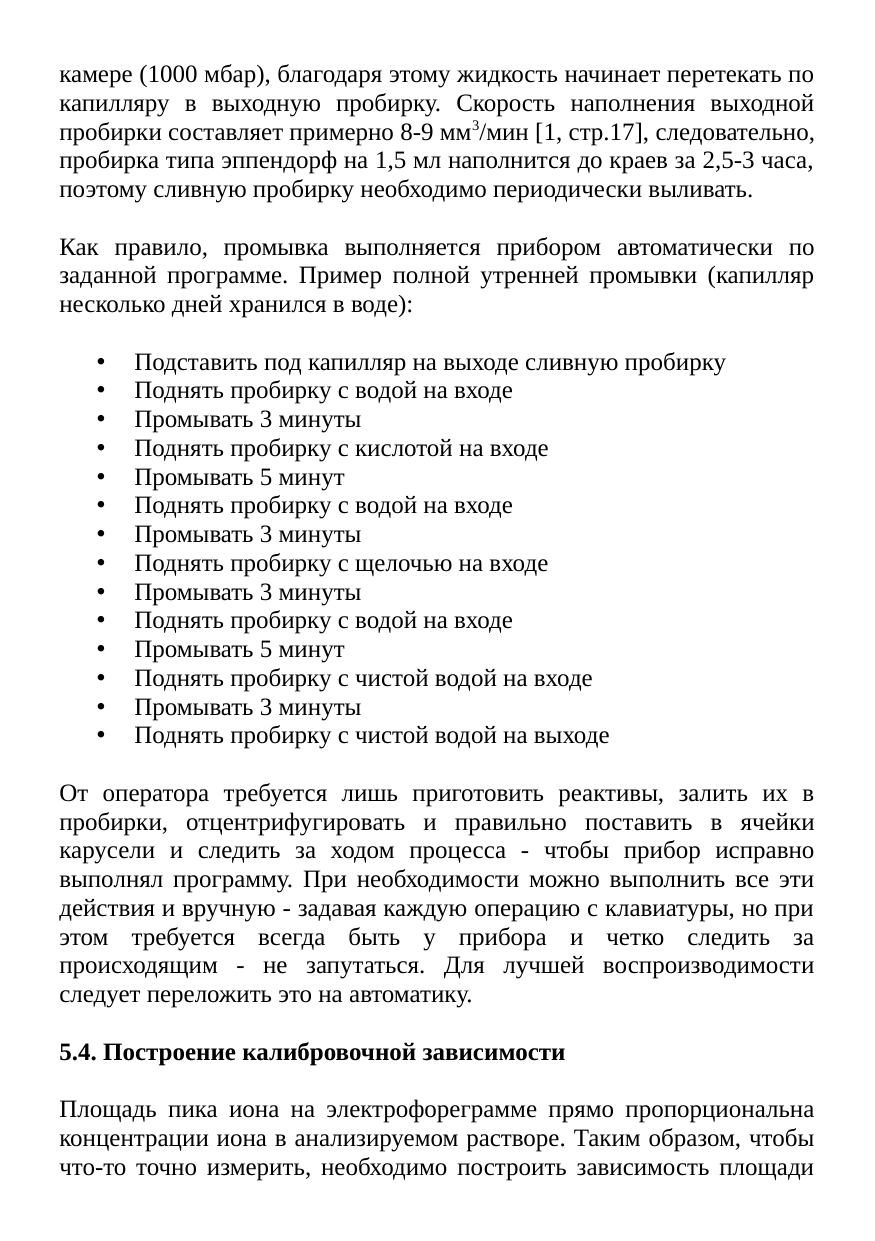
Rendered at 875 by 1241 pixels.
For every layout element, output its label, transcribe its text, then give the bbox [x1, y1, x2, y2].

list Промывать 3 минуты [97, 692, 815, 720]
list Промывать 5 минут [97, 634, 815, 663]
list Подставить под капилляр на выходе сливную пробирку [97, 347, 815, 375]
text От оператора требуется лишь приготовить реактивы, залить их в пробирки, отцентрифугировать и правильно поставить в ячейки карусели и следить за ходом процесса - чтобы прибор исправно выполнял программу. При необходимости можно выполнить все эти действия и вручную - задавая каждую операцию с клавиатуры, но при этом требуется всегда быть у прибора и четко следить за происходящим - не запутаться. Для лучшей воспроизводимости следует переложить это на автоматику. [59, 778, 815, 1008]
text Площадь пика иона на электрофореграмме прямо пропорциональна концентрации иона в анализируемом растворе. Таким образом, чтобы что-то точно измерить, необходимо построить зависимость площади [59, 1094, 815, 1180]
text Как правило, промывка выполняется прибором автоматически по заданной программе. Пример полной утренней промывки (капилляр несколько дней хранился в воде): [59, 232, 815, 318]
list Поднять пробирку с водой на входе [97, 375, 815, 404]
list Промывать 3 минуты [97, 519, 815, 548]
list Поднять пробирку с водой на входе [97, 605, 815, 634]
list Поднять пробирку с щелочью на входе [97, 548, 815, 577]
text камере (1000 мбар), благодаря этому жидкость начинает перетекать по капилляру в выходную пробирку. Скорость наполнения выходной пробирки составляет примерно 8-9 мм3/мин [1, стр.17], следовательно, пробирка типа эппендорф на 1,5 мл наполнится до краев за 2,5-3 часа, поэтому сливную пробирку необходимо периодически выливать. [59, 59, 815, 203]
list Промывать 5 минут [97, 462, 815, 490]
list Поднять пробирку с кислотой на входе [97, 433, 815, 462]
list Промывать 3 минуты [97, 577, 815, 605]
list Поднять пробирку с чистой водой на входе [97, 663, 815, 692]
list Промывать 3 минуты [97, 404, 815, 433]
text 5.4. Построение калибровочной зависимости [59, 1037, 815, 1065]
list Поднять пробирку с водой на входе [97, 490, 815, 519]
list Поднять пробирку с чистой водой на выходе [97, 720, 815, 749]
